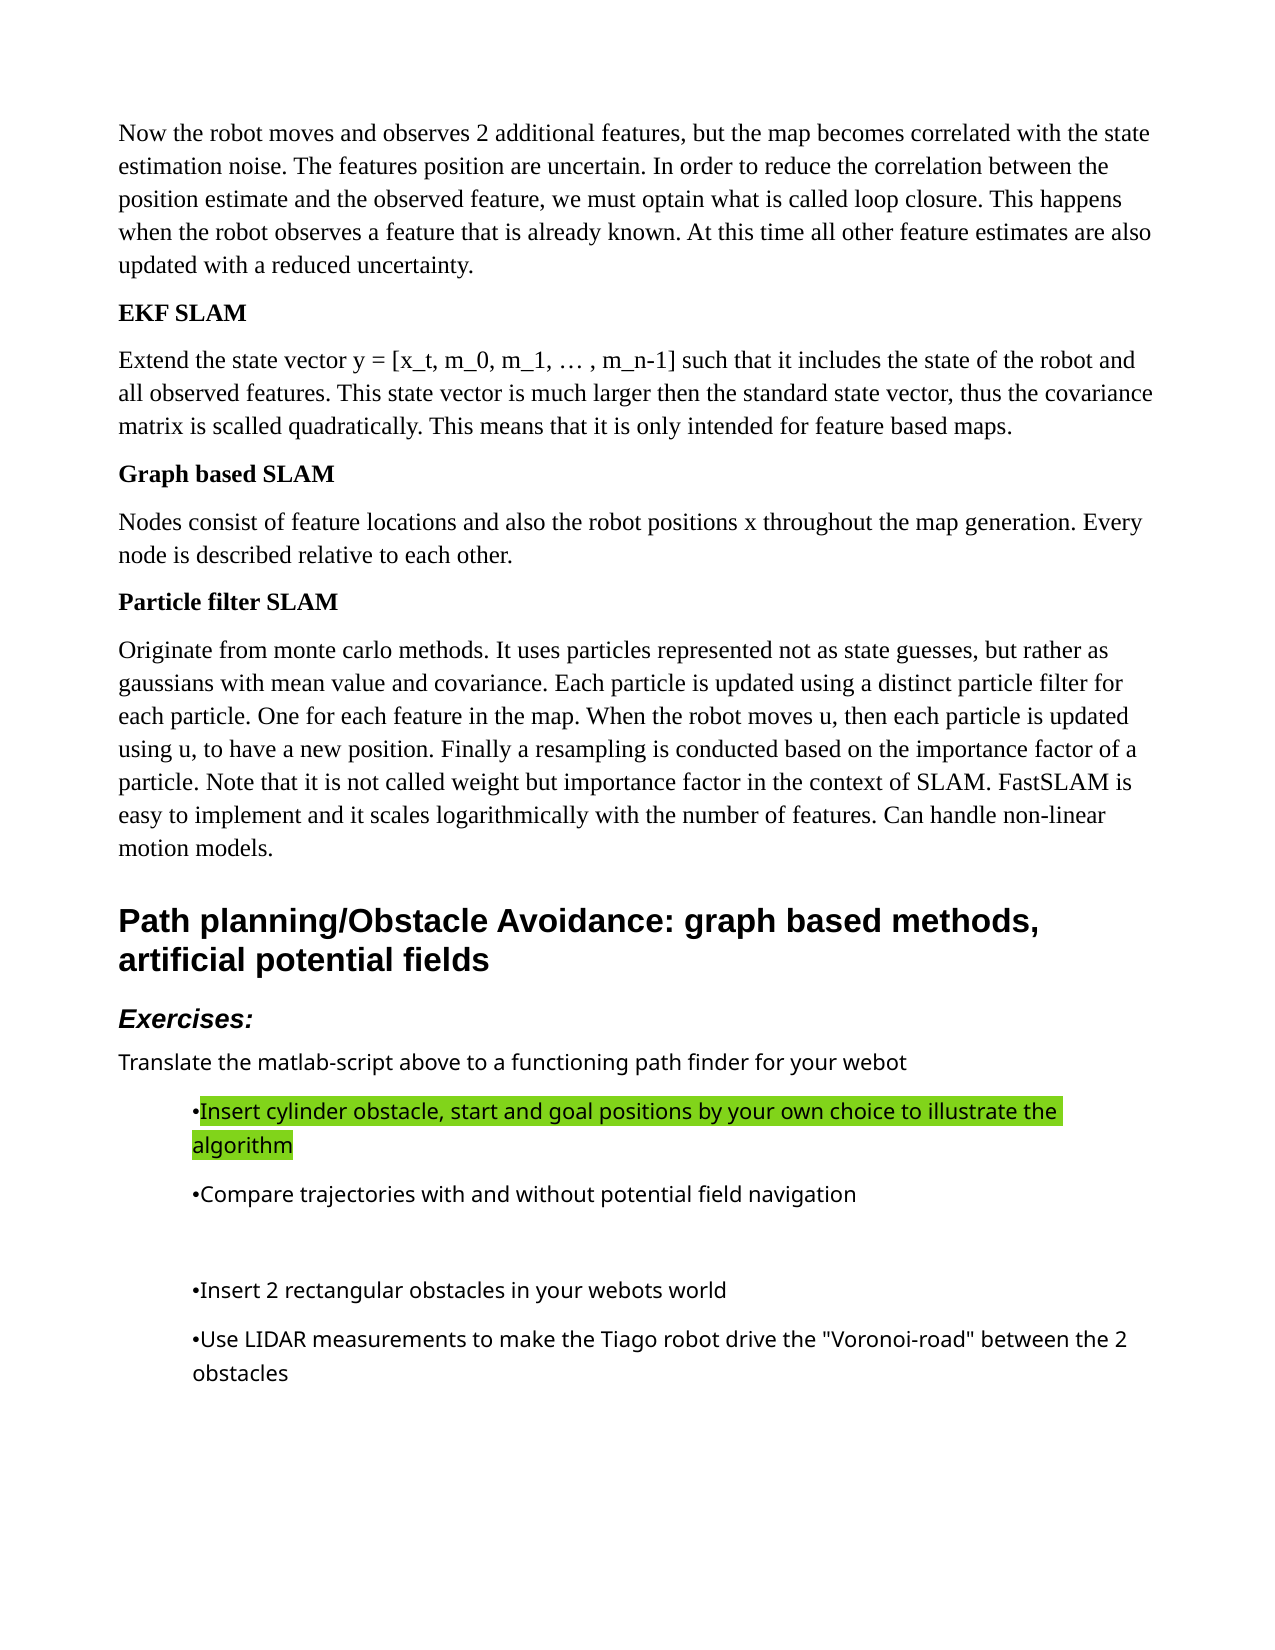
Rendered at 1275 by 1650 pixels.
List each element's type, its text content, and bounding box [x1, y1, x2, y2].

text Now the robot moves and observes 2 additional features, but the map becomes correlated with the state estimation noise. The features position are uncertain. In order to reduce the correlation between the position estimate and the observed feature, we must optain what is called loop closure. This happens when the robot observes a feature that is already known. At this time all other feature estimates are also updated with a reduced uncertainty. [118, 118, 1157, 279]
subtitle Path planning/Obstacle Avoidance: graph based methods, artificial potential fields [118, 901, 1157, 978]
text Originate from monte carlo methods. It uses particles represented not as state guesses, but rather as gaussians with mean value and covariance. Each particle is updated using a distinct particle filter for each particle. One for each feature in the map. When the robot moves u, then each particle is updated using u, to have a new position. Finally a resampling is conducted based on the importance factor of a particle. Note that it is not called weight but importance factor in the context of SLAM. FastSLAM is easy to implement and it scales logarithmically with the number of features. Can handle non-linear motion models. [118, 635, 1157, 862]
text Nodes consist of feature locations and also the robot positions x throughout the map generation. Every node is described relative to each other. [118, 507, 1157, 568]
subtitle Exercises: [118, 1003, 1157, 1034]
list Insert cylinder obstacle, start and goal positions by your own choice to illustrate the algorithm [118, 1096, 1157, 1160]
text Extend the state vector y = [x_t, m_0, m_1, … , m_n-1] such that it includes the state of the robot and all observed features. This state vector is much larger then the standard state vector, thus the covariance matrix is scalled quadratically. This means that it is only intended for feature based maps. [118, 345, 1157, 440]
text Graph based SLAM [118, 459, 1157, 488]
list Insert 2 rectangular obstacles in your webots world [118, 1275, 1157, 1305]
text Translate the matlab-script above to a functioning path finder for your webot [118, 1047, 1157, 1077]
text Particle filter SLAM [118, 587, 1157, 616]
list Use LIDAR measurements to make the Tiago robot drive the "Voronoi-road" between the 2 obstacles [118, 1324, 1157, 1388]
text EKF SLAM [118, 298, 1157, 327]
list Compare trajectories with and without potential field navigation [118, 1179, 1157, 1208]
